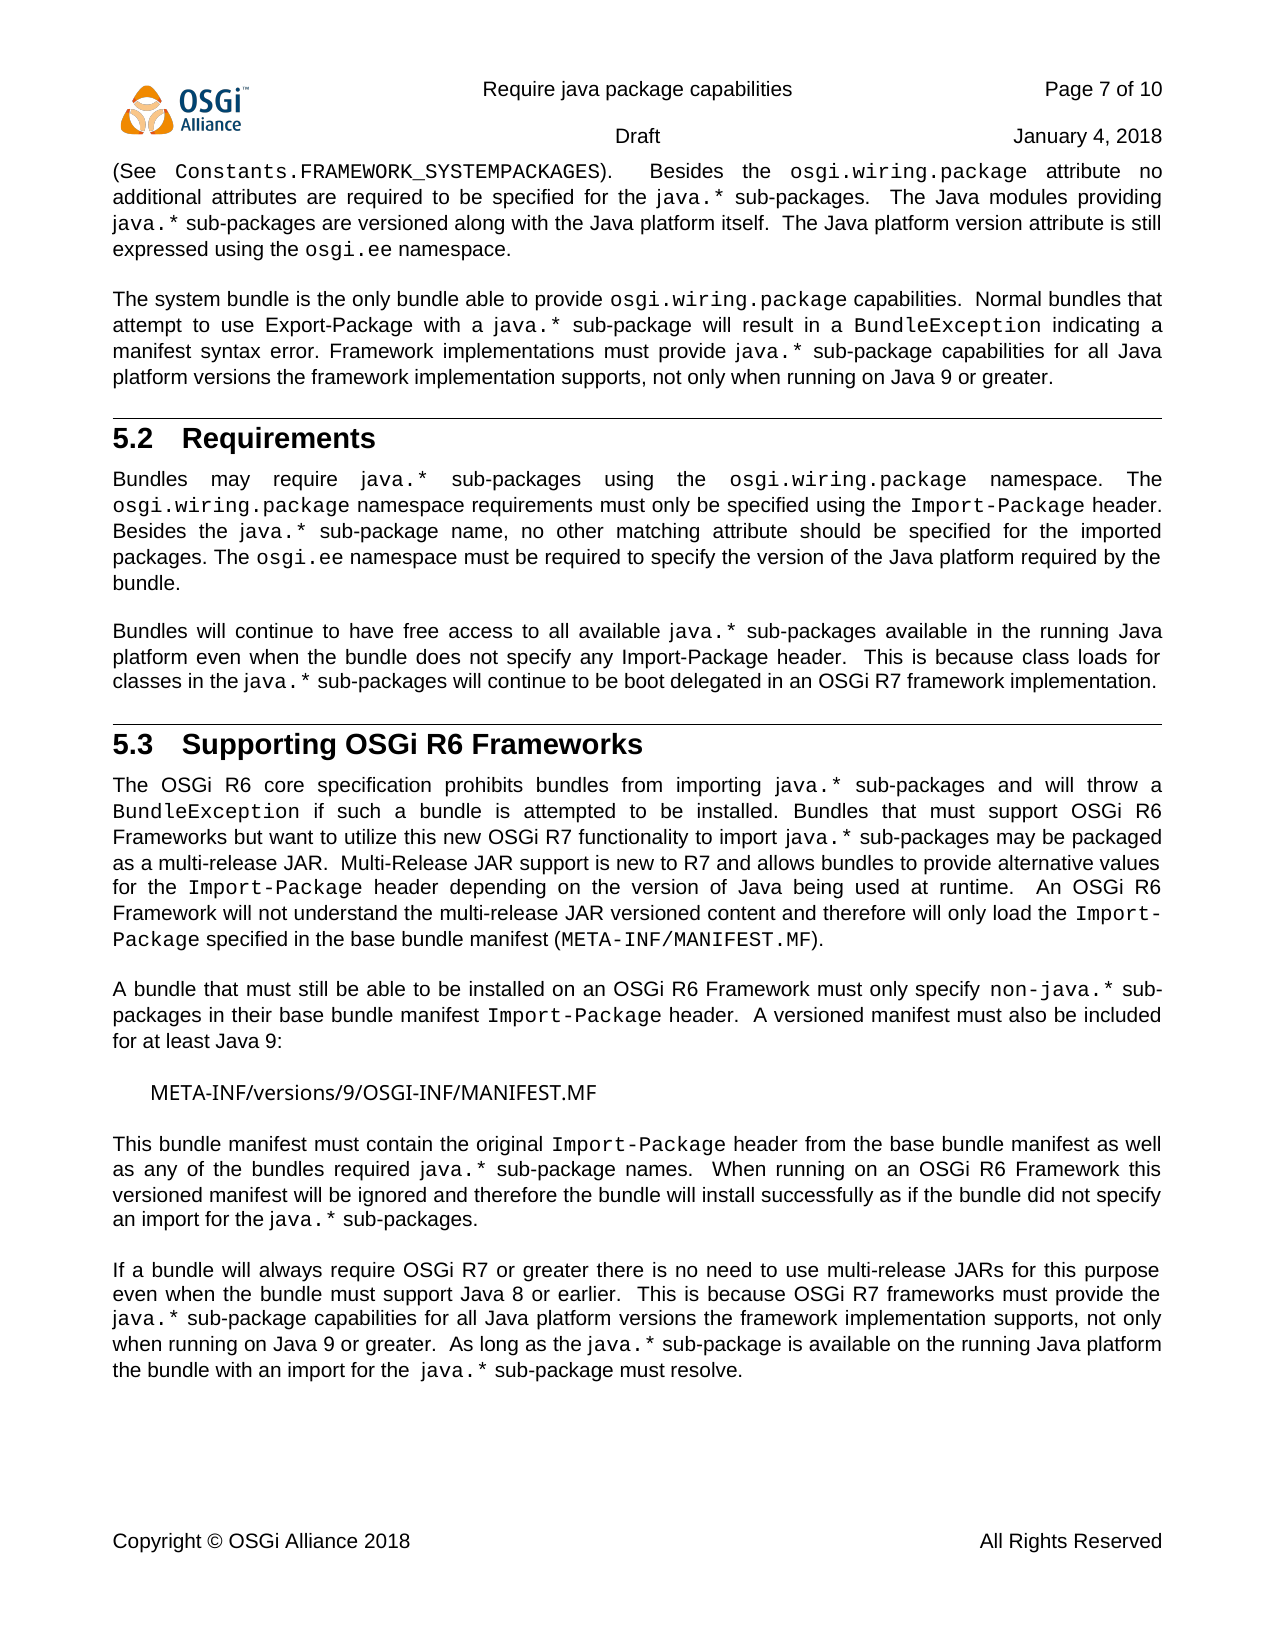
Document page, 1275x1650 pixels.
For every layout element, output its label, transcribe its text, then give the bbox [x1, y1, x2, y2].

subtitle Requirements [112, 419, 1162, 454]
text Bundles may require java.* sub-packages using the osgi.wiring.package namespace. The osgi.wiring.package namespace requirements must only be specified using the Import-Package header. Besides the java.* sub-package name, no other matching attribute should be specified for the imported packages. The osgi.ee namespace must be required to specify the version of the Java platform required by the bundle. [112, 467, 1162, 594]
subtitle Supporting OSGi R6 Frameworks [112, 725, 1162, 761]
text META-INF/versions/9/OSGI-INF/MANIFEST.MF [150, 1078, 1162, 1106]
text Bundles will continue to have free access to all available java.* sub-packages available in the running Java platform even when the bundle does not specify any Import-Package header. This is because class loads for classes in the java.* sub-packages will continue to be boot delegated in an OSGi R7 framework implementation. [112, 619, 1162, 695]
text The OSGi R6 core specification prohibits bundles from importing java.* sub-packages and will throw a BundleException if such a bundle is attempted to be installed. Bundles that must support OSGi R6 Frameworks but want to utilize this new OSGi R7 functionality to import java.* sub-packages may be packaged as a multi-release JAR. Multi-Release JAR support is new to R7 and allows bundles to provide alternative values for the Import-Package header depending on the version of Java being used at runtime. An OSGi R6 Framework will not understand the multi-release JAR versioned content and therefore will only load the Import-Package specified in the base bundle manifest (META-INF/MANIFEST.MF). [112, 773, 1162, 952]
text If a bundle will always require OSGi R7 or greater there is no need to use multi-release JARs for this purpose even when the bundle must support Java 8 or earlier. This is because OSGi R7 frameworks must provide the java.* sub-package capabilities for all Java platform versions the framework implementation supports, not only when running on Java 9 or greater. As long as the java.* sub-package is available on the running Java platform the bundle with an import for the java.* sub-package must resolve. [112, 1258, 1162, 1383]
text A bundle that must still be able to be installed on an OSGi R6 Framework must only specify non-java.* sub-packages in their base bundle manifest Import-Package header. A versioned manifest must also be included for at least Java 9: [112, 977, 1162, 1053]
text This bundle manifest must contain the original Import-Package header from the base bundle manifest as well as any of the bundles required java.* sub-package names. When running on an OSGi R6 Framework this versioned manifest will be ignored and therefore the bundle will install successfully as if the bundle did not specify an import for the java.* sub-packages. [112, 1131, 1162, 1233]
picture [113, 78, 257, 142]
text The system bundle is the only bundle able to provide osgi.wiring.package capabilities. Normal bundles that attempt to use Export-Package with a java.* sub-package will result in a BundleException indicating a manifest syntax error. Framework implementations must provide java.* sub-package capabilities for all Java platform versions the framework implementation supports, not only when running on Java 9 or greater. [112, 287, 1162, 389]
text (See Constants.FRAMEWORK_SYSTEMPACKAGES). Besides the osgi.wiring.package attribute no additional attributes are required to be specified for the java.* sub-packages. The Java modules providing java.* sub-packages are versioned along with the Java platform itself. The Java platform version attribute is still expressed using the osgi.ee namespace. [112, 159, 1162, 262]
